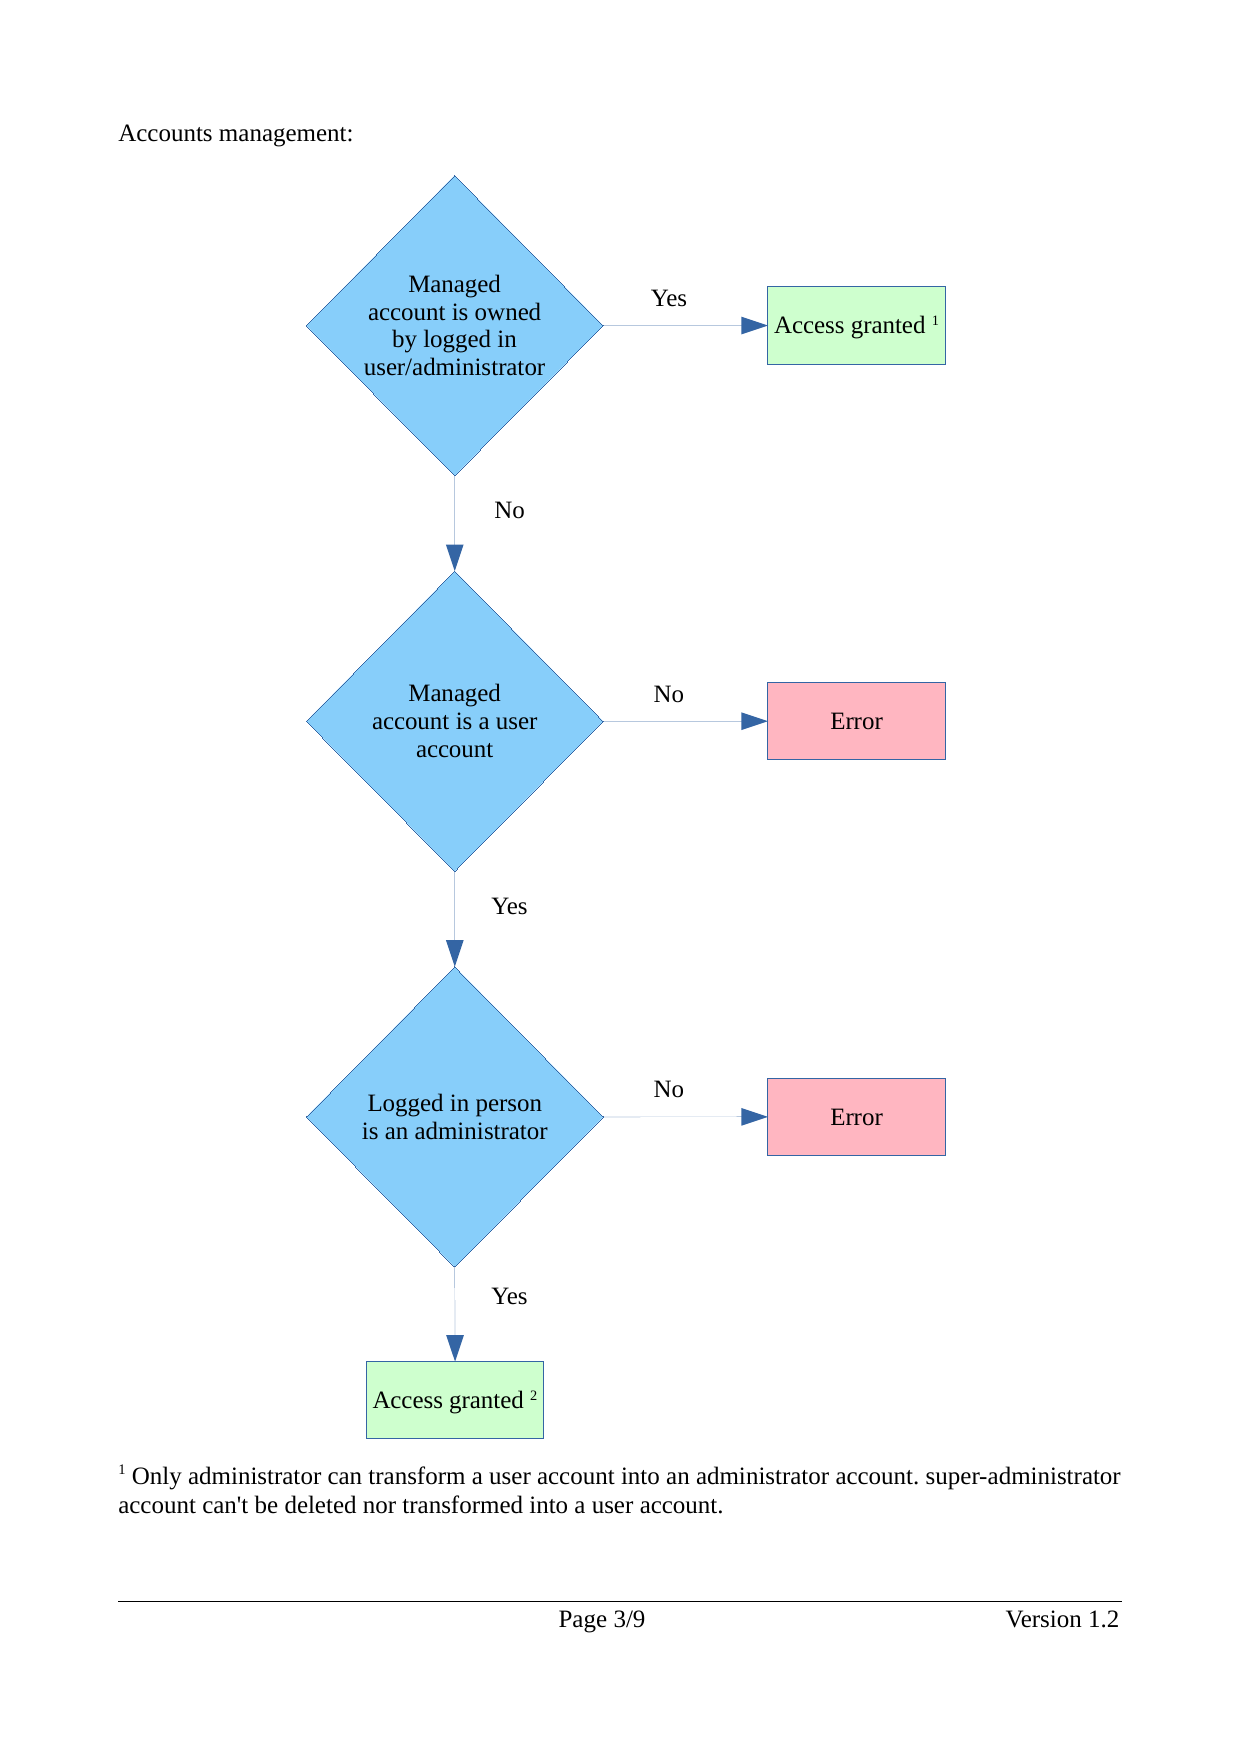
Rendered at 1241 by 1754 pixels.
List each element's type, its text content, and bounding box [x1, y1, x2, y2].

text Accounts management: [118, 118, 1122, 147]
text 1 Only administrator can transform a user account into an administrator account. super-administrator account can't be deleted nor transformed into a user account. [118, 1461, 1122, 1519]
